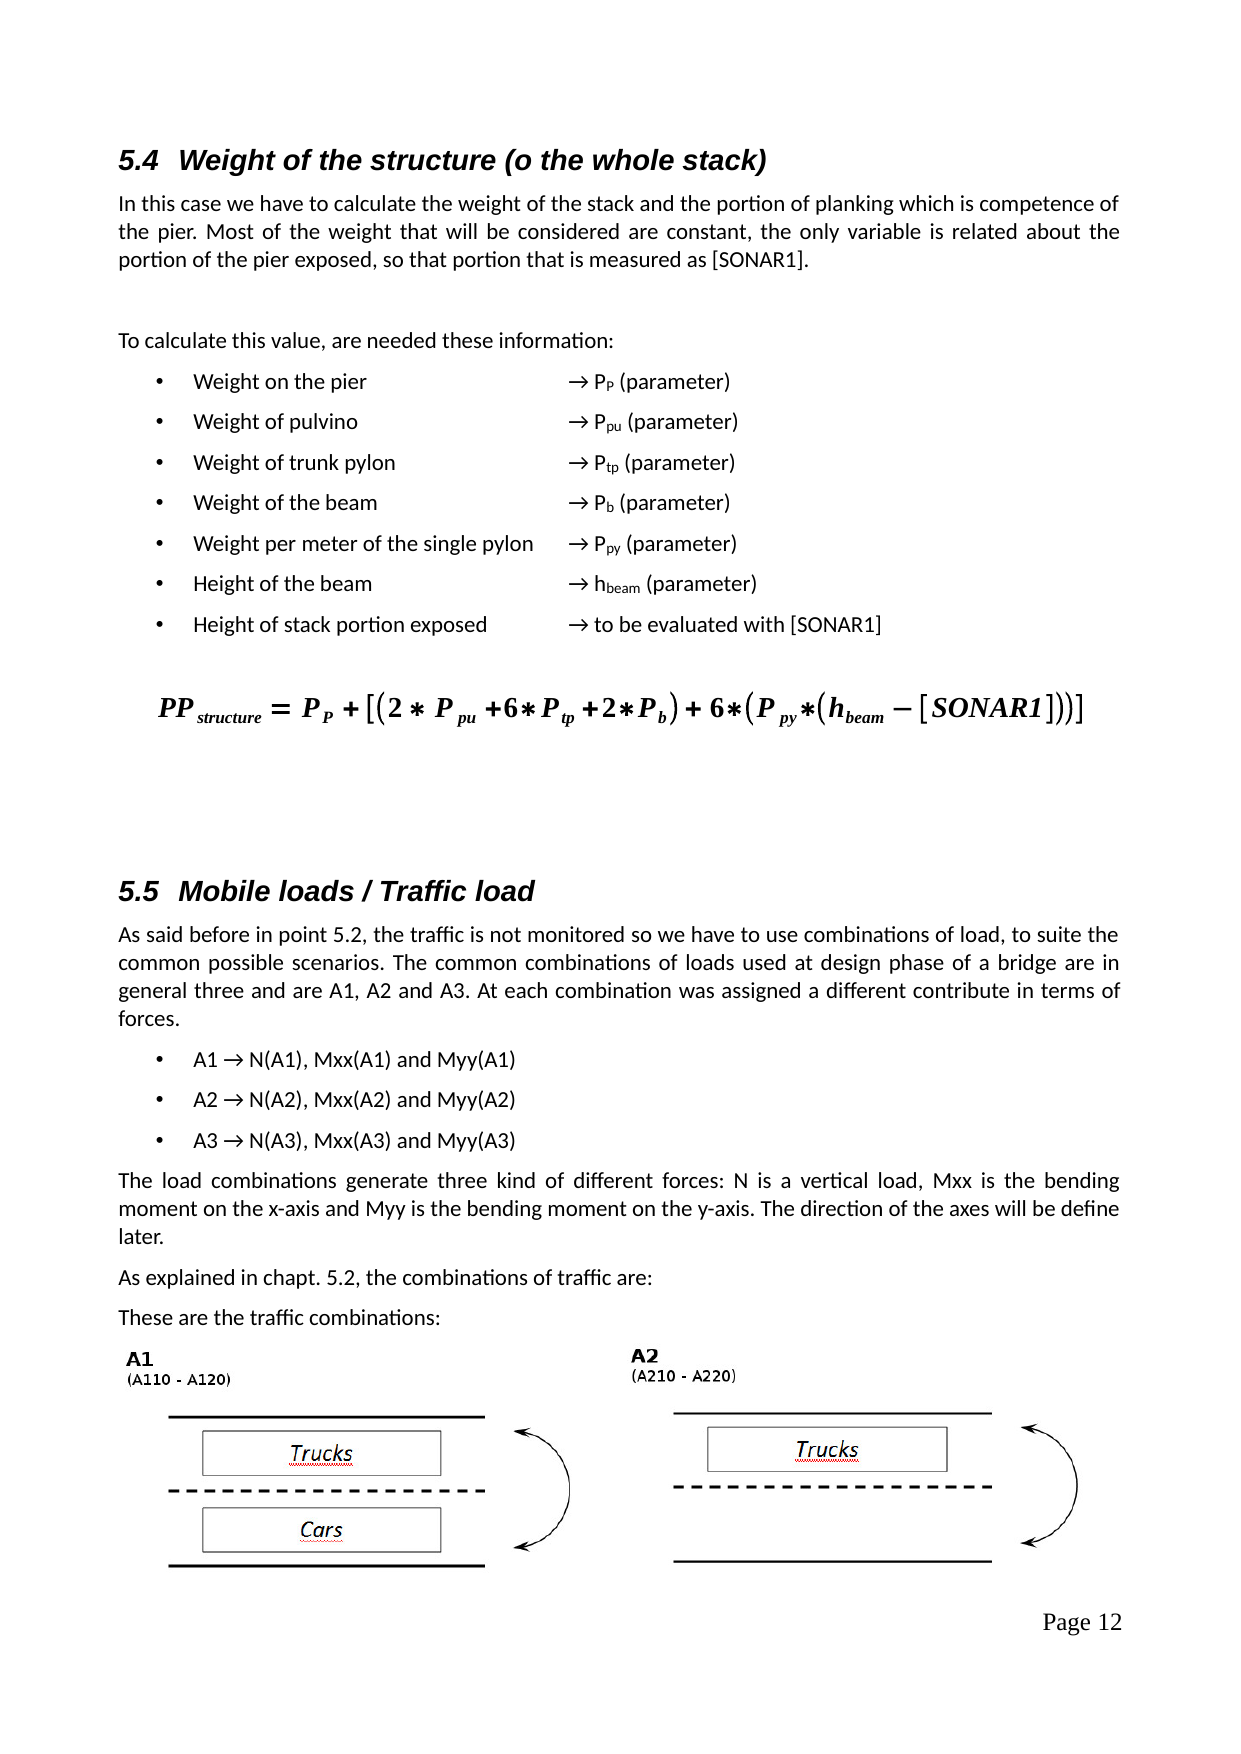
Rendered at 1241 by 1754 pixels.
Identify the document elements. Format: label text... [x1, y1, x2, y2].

list A3 → N(A3), Mxx(A3) and Myy(A3) [156, 1126, 1122, 1154]
list Weight on the pier → PP (parameter) [156, 367, 1122, 395]
text As said before in point 5.2, the traffic is not monitored so we have to use combinations of load, to suite the common possible scenarios. The common combinations of loads used at design phase of a bridge are in general three and are A1, A2 and A3. At each combination was assigned a different contribute in terms of forces. [118, 920, 1122, 1032]
list A1 → N(A1), Mxx(A1) and Myy(A1) [156, 1045, 1122, 1073]
text In this case we have to calculate the weight of the stack and the portion of planking which is competence of the pier. Most of the weight that will be considered are constant, the only variable is related about the portion of the pier exposed, so that portion that is measured as [SONAR1]. [118, 189, 1122, 273]
text As explained in chapt. 5.2, the combinations of traffic are: [118, 1263, 1122, 1291]
text The load combinations generate three kind of different forces: N is a vertical load, Mxx is the bending moment on the x-axis and Myy is the bending moment on the y-axis. The direction of the axes will be define later. [118, 1166, 1122, 1250]
list Weight per meter of the single pylon → Ppy (parameter) [156, 529, 1122, 557]
list Weight of trunk pylon → Ptp (parameter) [156, 448, 1122, 476]
list Height of stack portion exposed → to be evaluated with [SONAR1] [156, 610, 1122, 638]
subtitle Mobile loads / Traffic load [118, 874, 1122, 908]
list Height of the beam → hbeam (parameter) [156, 569, 1122, 597]
list A2 → N(A2), Mxx(A2) and Myy(A2) [156, 1085, 1122, 1113]
list Weight of the beam → Pb (parameter) [156, 488, 1122, 516]
picture [118, 1343, 576, 1575]
picture [627, 1343, 1084, 1575]
subtitle Weight of the structure (o the whole stack) [118, 143, 1122, 177]
list Weight of pulvino → Ppu (parameter) [156, 407, 1122, 435]
text To calculate this value, are needed these information: [118, 326, 1122, 354]
text These are the traffic combinations: [118, 1303, 1122, 1331]
